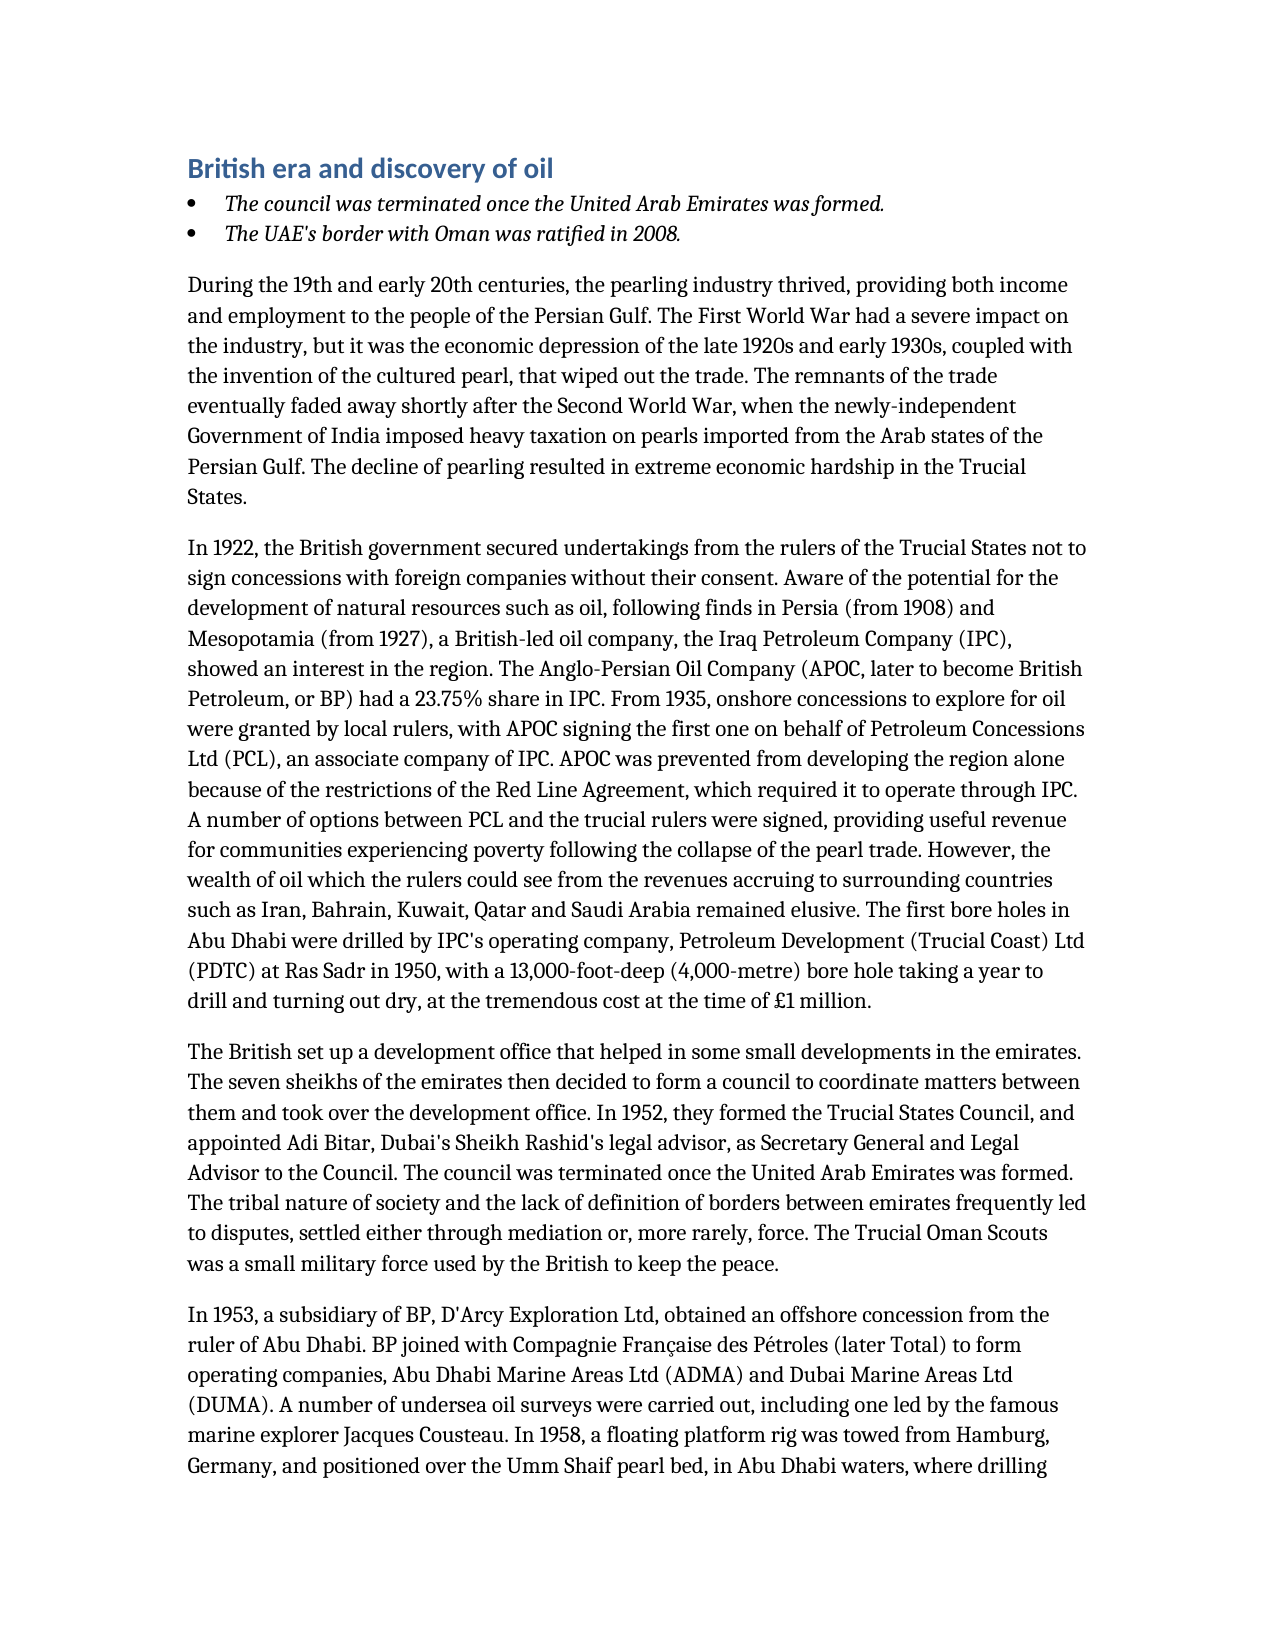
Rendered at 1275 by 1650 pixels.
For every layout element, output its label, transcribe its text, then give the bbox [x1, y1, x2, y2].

list The UAE's border with Oman was ratified in 2008. [187, 221, 1087, 247]
text During the 19th and early 20th centuries, the pearling industry thrived, providing both income and employment to the people of the Persian Gulf. The First World War had a severe impact on the industry, but it was the economic depression of the late 1920s and early 1930s, coupled with the invention of the cultured pearl, that wiped out the trade. The remnants of the trade eventually faded away shortly after the Second World War, when the newly-independent Government of India imposed heavy taxation on pearls imported from the Arab states of the Persian Gulf. The decline of pearling resulted in extreme economic hardship in the Trucial States. [187, 272, 1087, 510]
text In 1953, a subsidiary of BP, D'Arcy Exploration Ltd, obtained an offshore concession from the ruler of Abu Dhabi. BP joined with Compagnie Française des Pétroles (later Total) to form operating companies, Abu Dhabi Marine Areas Ltd (ADMA) and Dubai Marine Areas Ltd (DUMA). A number of undersea oil surveys were carried out, including one led by the famous marine explorer Jacques Cousteau. In 1958, a floating platform rig was towed from Hamburg, Germany, and positioned over the Umm Shaif pearl bed, in Abu Dhabi waters, where drilling [187, 1301, 1087, 1479]
text The British set up a development office that helped in some small developments in the emirates. The seven sheikhs of the emirates then decided to form a council to coordinate matters between them and took over the development office. In 1952, they formed the Trucial States Council, and appointed Adi Bitar, Dubai's Sheikh Rashid's legal advisor, as Secretary General and Legal Advisor to the Council. The council was terminated once the United Arab Emirates was formed. The tribal nature of society and the lack of definition of borders between emirates frequently led to disputes, settled either through mediation or, more rarely, force. The Trucial Oman Scouts was a small military force used by the British to keep the peace. [187, 1039, 1087, 1277]
list The council was terminated once the United Arab Emirates was formed. [187, 191, 1087, 217]
subtitle British era and discovery of oil [187, 150, 1087, 186]
text In 1922, the British government secured undertakings from the rulers of the Trucial States not to sign concessions with foreign companies without their consent. Aware of the potential for the development of natural resources such as oil, following finds in Persia (from 1908) and Mesopotamia (from 1927), a British-led oil company, the Iraq Petroleum Company (IPC), showed an interest in the region. The Anglo-Persian Oil Company (APOC, later to become British Petroleum, or BP) had a 23.75% share in IPC. From 1935, onshore concessions to explore for oil were granted by local rulers, with APOC signing the first one on behalf of Petroleum Concessions Ltd (PCL), an associate company of IPC. APOC was prevented from developing the region alone because of the restrictions of the Red Line Agreement, which required it to operate through IPC. A number of options between PCL and the trucial rulers were signed, providing useful revenue for communities experiencing poverty following the collapse of the pearl trade. However, the wealth of oil which the rulers could see from the revenues accruing to surrounding countries such as Iran, Bahrain, Kuwait, Qatar and Saudi Arabia remained elusive. The first bore holes in Abu Dhabi were drilled by IPC's operating company, Petroleum Development (Trucial Coast) Ltd (PDTC) at Ras Sadr in 1950, with a 13,000-foot-deep (4,000-metre) bore hole taking a year to drill and turning out dry, at the tremendous cost at the time of £1 million. [187, 535, 1087, 1014]
